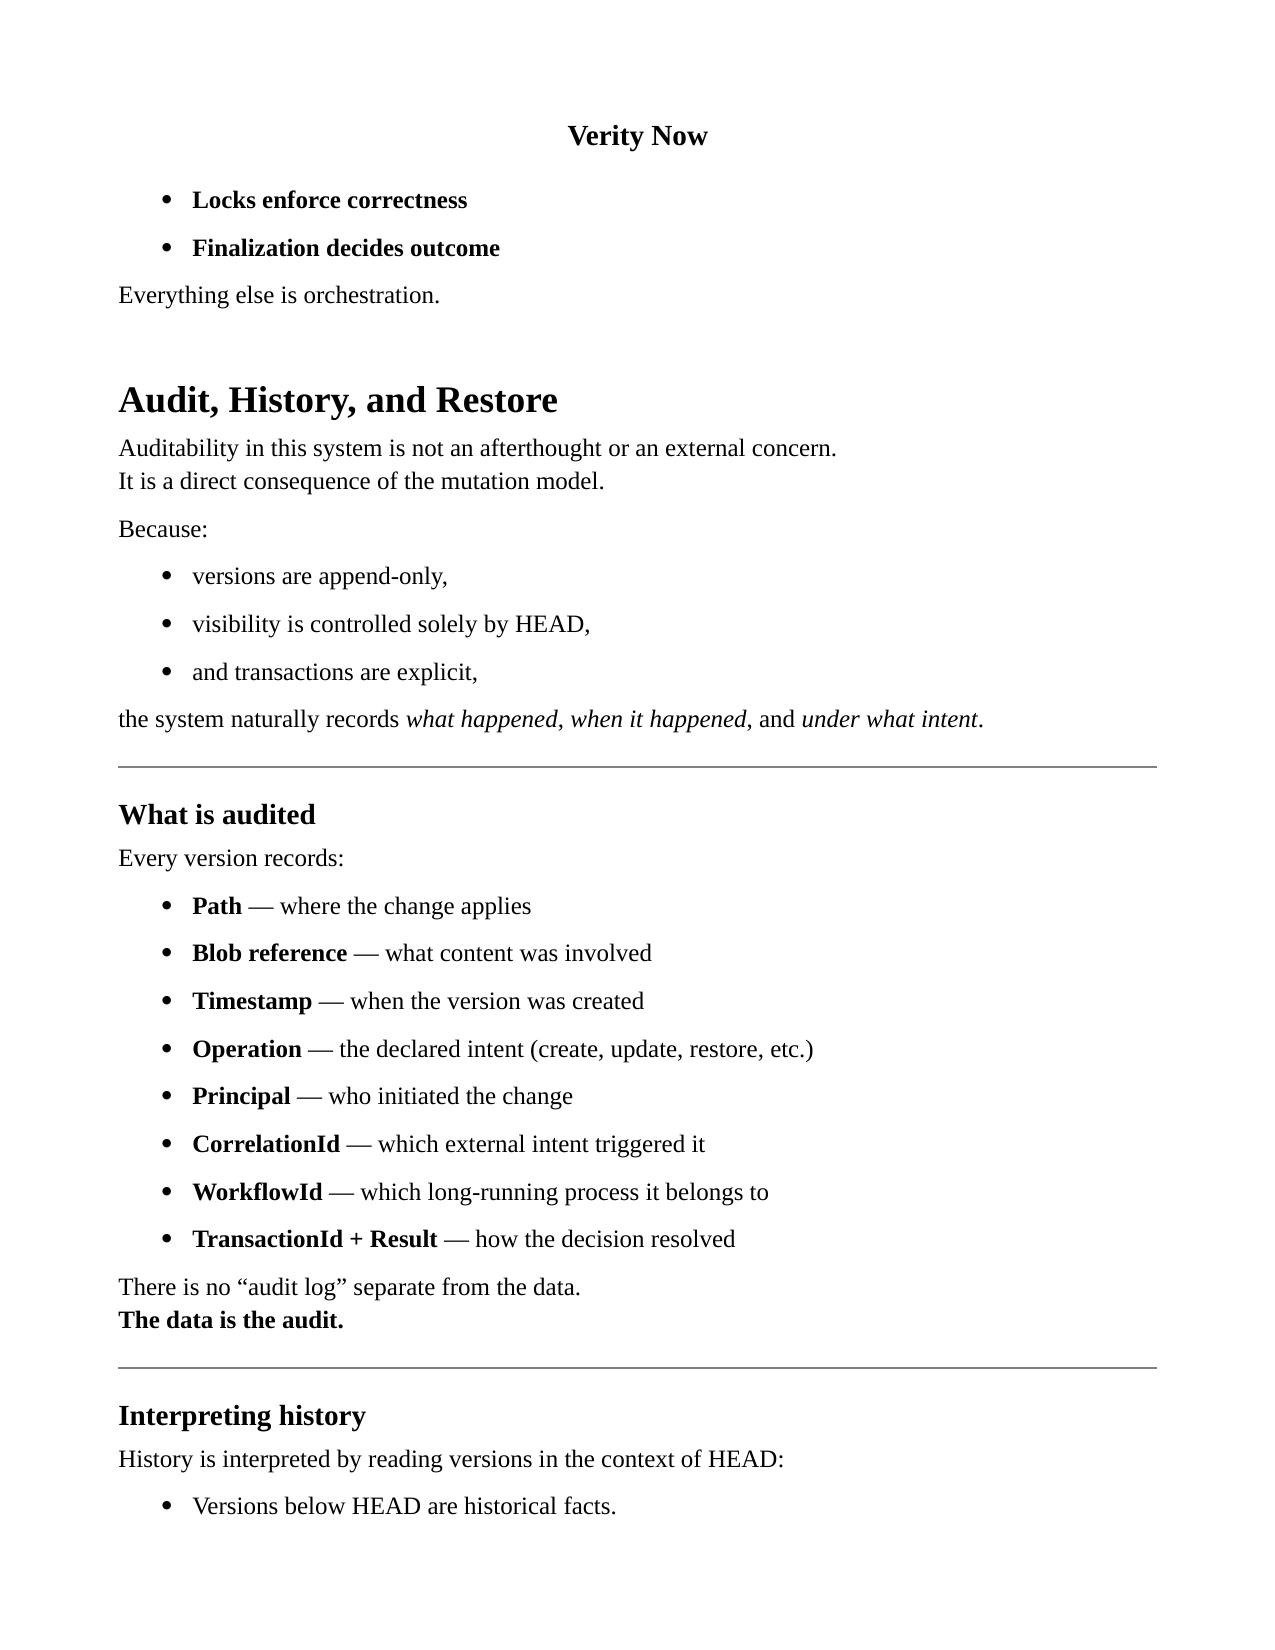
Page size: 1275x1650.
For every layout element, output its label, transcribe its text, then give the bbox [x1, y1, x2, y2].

list Locks enforce correctness [162, 185, 1157, 214]
text Everything else is orchestration. [118, 280, 1157, 309]
list TransactionId + Result — how the decision resolved [162, 1224, 1157, 1253]
text History is interpreted by reading versions in the context of HEAD: [118, 1444, 1157, 1473]
list CorrelationId — which external intent triggered it [162, 1129, 1157, 1158]
subtitle What is audited [118, 797, 1157, 831]
list Blob reference — what content was involved [162, 938, 1157, 967]
list Operation — the declared intent (create, update, restore, etc.) [162, 1034, 1157, 1062]
list Timestamp — when the version was created [162, 986, 1157, 1015]
text There is no “audit log” separate from the data. The data is the audit. [118, 1272, 1157, 1333]
list Finalization decides outcome [162, 233, 1157, 262]
list Versions below HEAD are historical facts. [162, 1491, 1157, 1520]
text Every version records: [118, 843, 1157, 872]
list and transactions are explicit, [162, 657, 1157, 685]
list WorkflowId — which long-running process it belongs to [162, 1177, 1157, 1205]
text the system naturally records what happened, when it happened, and under what intent. [118, 704, 1157, 733]
list Path — where the change applies [162, 891, 1157, 920]
text Auditability in this system is not an afterthought or an external concern. It is a direct consequence of the mutation model. [118, 433, 1157, 495]
list Principal — who initiated the change [162, 1081, 1157, 1110]
list versions are append-only, [162, 561, 1157, 590]
subtitle Interpreting history [118, 1398, 1157, 1431]
text Because: [118, 514, 1157, 543]
subtitle Audit, History, and Restore [118, 378, 1157, 421]
list visibility is controlled solely by HEAD, [162, 609, 1157, 638]
